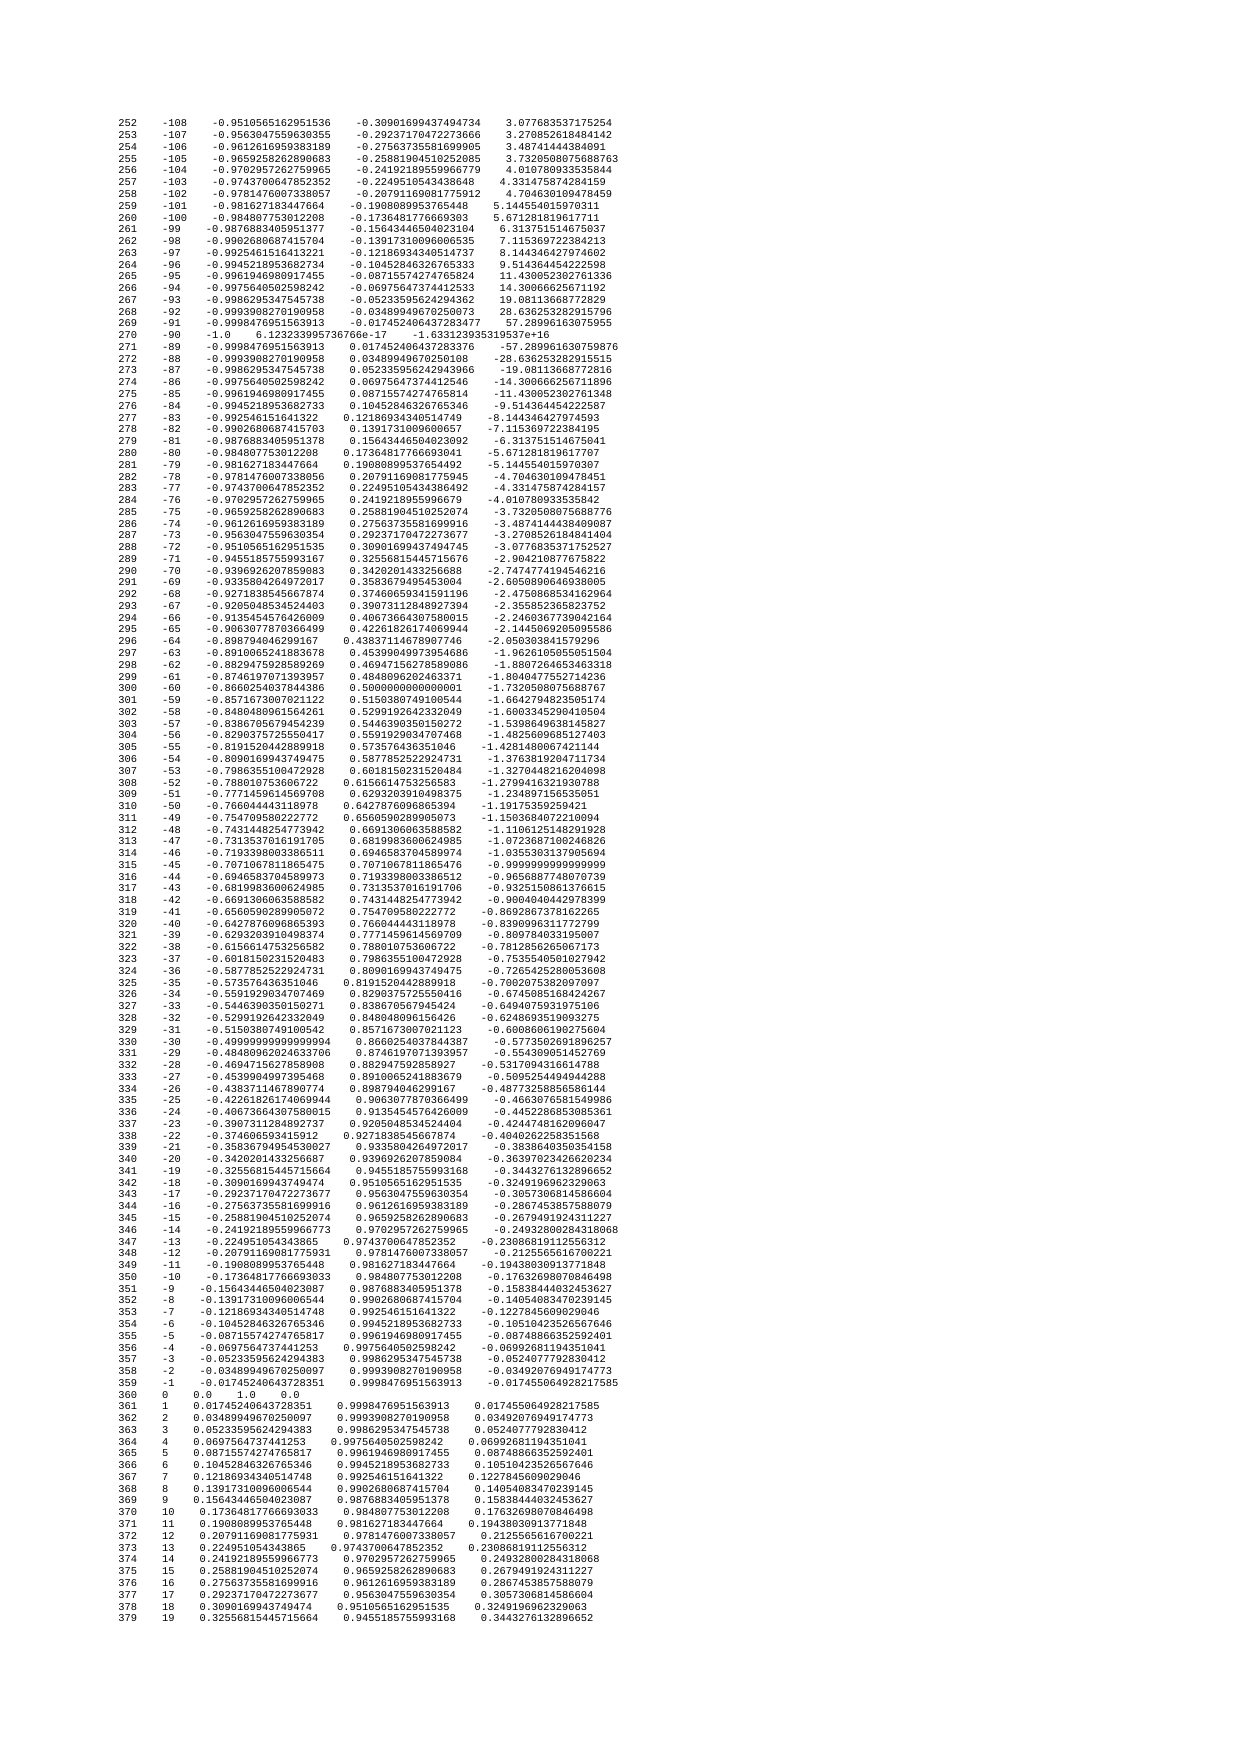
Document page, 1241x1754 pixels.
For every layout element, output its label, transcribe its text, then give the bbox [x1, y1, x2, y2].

text 364 4 0.0697564737441253 0.9975640502598242 0.06992681194351041 [118, 1436, 1122, 1448]
text 354 -6 -0.10452846326765346 0.9945218953682733 -0.10510423526567646 [118, 1319, 1122, 1331]
text 355 -5 -0.08715574274765817 0.9961946980917455 -0.08748866352592401 [118, 1331, 1122, 1342]
text 300 -60 -0.8660254037844386 0.5000000000000001 -1.7320508075688767 [118, 683, 1122, 695]
text 328 -32 -0.5299192642332049 0.848048096156426 -0.6248693519093275 [118, 1013, 1122, 1024]
text 276 -84 -0.9945218953682733 0.10452846326765346 -9.514364454222587 [118, 401, 1122, 412]
text 334 -26 -0.4383711467890774 0.898794046299167 -0.48773258856586144 [118, 1083, 1122, 1095]
text 311 -49 -0.754709580222772 0.6560590289905073 -1.1503684072210094 [118, 813, 1122, 824]
text 316 -44 -0.6946583704589973 0.7193398003386512 -0.9656887748070739 [118, 871, 1122, 883]
text 330 -30 -0.49999999999999994 0.8660254037844387 -0.5773502691896257 [118, 1036, 1122, 1048]
text 261 -99 -0.9876883405951377 -0.15643446504023104 6.313751514675037 [118, 224, 1122, 236]
text 299 -61 -0.8746197071393957 0.4848096202463371 -1.8040477552714236 [118, 671, 1122, 683]
text 296 -64 -0.898794046299167 0.43837114678907746 -2.050303841579296 [118, 636, 1122, 648]
text 303 -57 -0.8386705679454239 0.5446390350150272 -1.5398649638145827 [118, 718, 1122, 730]
text 307 -53 -0.7986355100472928 0.6018150231520484 -1.3270448216204098 [118, 766, 1122, 777]
text 258 -102 -0.9781476007338057 -0.20791169081775912 4.704630109478459 [118, 189, 1122, 201]
text 288 -72 -0.9510565162951535 0.30901699437494745 -3.0776835371752527 [118, 542, 1122, 554]
text 374 14 0.24192189559966773 0.9702957262759965 0.24932800284318068 [118, 1554, 1122, 1566]
text 272 -88 -0.9993908270190958 0.03489949670250108 -28.636253282915515 [118, 353, 1122, 365]
text 302 -58 -0.8480480961564261 0.5299192642332049 -1.6003345290410504 [118, 707, 1122, 718]
text 333 -27 -0.4539904997395468 0.8910065241883679 -0.5095254494944288 [118, 1072, 1122, 1083]
text 357 -3 -0.05233595624294383 0.9986295347545738 -0.0524077792830412 [118, 1354, 1122, 1366]
text 326 -34 -0.5591929034707469 0.8290375725550416 -0.6745085168424267 [118, 989, 1122, 1001]
text 337 -23 -0.3907311284892737 0.9205048534524404 -0.4244748162096047 [118, 1119, 1122, 1130]
text 317 -43 -0.6819983600624985 0.7313537016191706 -0.9325150861376615 [118, 883, 1122, 895]
text 324 -36 -0.5877852522924731 0.8090169943749475 -0.7265425280053608 [118, 966, 1122, 977]
text 327 -33 -0.5446390350150271 0.838670567945424 -0.6494075931975106 [118, 1001, 1122, 1013]
text 268 -92 -0.9993908270190958 -0.03489949670250073 28.636253282915796 [118, 306, 1122, 318]
text 372 12 0.20791169081775931 0.9781476007338057 0.2125565616700221 [118, 1531, 1122, 1542]
text 308 -52 -0.788010753606722 0.6156614753256583 -1.2799416321930788 [118, 777, 1122, 789]
text 291 -69 -0.9335804264972017 0.3583679495453004 -2.6050890646938005 [118, 577, 1122, 589]
text 264 -96 -0.9945218953682734 -0.10452846326765333 9.514364454222598 [118, 259, 1122, 271]
text 271 -89 -0.9998476951563913 0.017452406437283376 -57.289961630759876 [118, 342, 1122, 353]
text 274 -86 -0.9975640502598242 0.06975647374412546 -14.300666256711896 [118, 377, 1122, 389]
text 378 18 0.3090169943749474 0.9510565162951535 0.3249196962329063 [118, 1601, 1122, 1613]
text 275 -85 -0.9961946980917455 0.08715574274765814 -11.430052302761348 [118, 389, 1122, 401]
text 332 -28 -0.4694715627858908 0.882947592858927 -0.5317094316614788 [118, 1060, 1122, 1072]
text 338 -22 -0.374606593415912 0.9271838545667874 -0.4040262258351568 [118, 1130, 1122, 1142]
text 284 -76 -0.9702957262759965 0.2419218955996679 -4.010780933535842 [118, 495, 1122, 507]
text 281 -79 -0.981627183447664 0.19080899537654492 -5.144554015970307 [118, 459, 1122, 471]
text 252 -108 -0.9510565162951536 -0.30901699437494734 3.077683537175254 [118, 118, 1122, 130]
text 350 -10 -0.17364817766693033 0.984807753012208 -0.17632698070846498 [118, 1272, 1122, 1283]
text 298 -62 -0.8829475928589269 0.46947156278589086 -1.8807264653463318 [118, 659, 1122, 671]
text 292 -68 -0.9271838545667874 0.37460659341591196 -2.4750868534162964 [118, 589, 1122, 601]
text 322 -38 -0.6156614753256582 0.788010753606722 -0.7812856265067173 [118, 942, 1122, 954]
text 318 -42 -0.6691306063588582 0.7431448254773942 -0.9004040442978399 [118, 895, 1122, 907]
text 335 -25 -0.42261826174069944 0.9063077870366499 -0.4663076581549986 [118, 1095, 1122, 1107]
text 279 -81 -0.9876883405951378 0.15643446504023092 -6.313751514675041 [118, 436, 1122, 448]
text 351 -9 -0.15643446504023087 0.9876883405951378 -0.15838444032453627 [118, 1283, 1122, 1295]
text 356 -4 -0.0697564737441253 0.9975640502598242 -0.06992681194351041 [118, 1342, 1122, 1354]
text 289 -71 -0.9455185755993167 0.32556815445715676 -2.904210877675822 [118, 554, 1122, 565]
text 265 -95 -0.9961946980917455 -0.08715574274765824 11.430052302761336 [118, 271, 1122, 283]
text 306 -54 -0.8090169943749475 0.5877852522924731 -1.3763819204711734 [118, 754, 1122, 766]
text 323 -37 -0.6018150231520483 0.7986355100472928 -0.7535540501027942 [118, 954, 1122, 966]
text 309 -51 -0.7771459614569708 0.6293203910498375 -1.234897156535051 [118, 789, 1122, 801]
text 319 -41 -0.6560590289905072 0.754709580222772 -0.8692867378162265 [118, 907, 1122, 918]
text 277 -83 -0.992546151641322 0.12186934340514749 -8.144346427974593 [118, 412, 1122, 424]
text 282 -78 -0.9781476007338056 0.20791169081775945 -4.704630109478451 [118, 471, 1122, 483]
text 304 -56 -0.8290375725550417 0.5591929034707468 -1.4825609685127403 [118, 730, 1122, 742]
text 376 16 0.27563735581699916 0.9612616959383189 0.2867453857588079 [118, 1578, 1122, 1589]
text 286 -74 -0.9612616959383189 0.27563735581699916 -3.4874144438409087 [118, 518, 1122, 530]
text 314 -46 -0.7193398003386511 0.6946583704589974 -1.0355303137905694 [118, 848, 1122, 860]
text 375 15 0.25881904510252074 0.9659258262890683 0.2679491924311227 [118, 1566, 1122, 1578]
text 336 -24 -0.40673664307580015 0.9135454576426009 -0.4452286853085361 [118, 1107, 1122, 1119]
text 294 -66 -0.9135454576426009 0.40673664307580015 -2.2460367739042164 [118, 612, 1122, 624]
text 313 -47 -0.7313537016191705 0.6819983600624985 -1.0723687100246826 [118, 836, 1122, 848]
text 301 -59 -0.8571673007021122 0.5150380749100544 -1.6642794823505174 [118, 695, 1122, 707]
text 256 -104 -0.9702957262759965 -0.24192189559966779 4.010780933535844 [118, 165, 1122, 177]
text 363 3 0.05233595624294383 0.9986295347545738 0.0524077792830412 [118, 1425, 1122, 1436]
text 347 -13 -0.224951054343865 0.9743700647852352 -0.23086819112556312 [118, 1236, 1122, 1248]
text 280 -80 -0.984807753012208 0.17364817766693041 -5.671281819617707 [118, 448, 1122, 459]
text 359 -1 -0.01745240643728351 0.9998476951563913 -0.017455064928217585 [118, 1378, 1122, 1389]
text 262 -98 -0.9902680687415704 -0.13917310096006535 7.115369722384213 [118, 236, 1122, 248]
text 269 -91 -0.9998476951563913 -0.017452406437283477 57.28996163075955 [118, 318, 1122, 330]
text 342 -18 -0.3090169943749474 0.9510565162951535 -0.3249196962329063 [118, 1177, 1122, 1189]
text 260 -100 -0.984807753012208 -0.1736481776669303 5.671281819617711 [118, 212, 1122, 224]
text 273 -87 -0.9986295347545738 0.052335956242943966 -19.08113668772816 [118, 365, 1122, 377]
text 371 11 0.1908089953765448 0.981627183447664 0.19438030913771848 [118, 1519, 1122, 1531]
text 259 -101 -0.981627183447664 -0.1908089953765448 5.144554015970311 [118, 201, 1122, 212]
text 361 1 0.01745240643728351 0.9998476951563913 0.017455064928217585 [118, 1401, 1122, 1413]
text 293 -67 -0.9205048534524403 0.39073112848927394 -2.355852365823752 [118, 601, 1122, 612]
text 321 -39 -0.6293203910498374 0.7771459614569709 -0.809784033195007 [118, 930, 1122, 942]
text 305 -55 -0.8191520442889918 0.573576436351046 -1.4281480067421144 [118, 742, 1122, 754]
text 373 13 0.224951054343865 0.9743700647852352 0.23086819112556312 [118, 1542, 1122, 1554]
text 343 -17 -0.29237170472273677 0.9563047559630354 -0.3057306814586604 [118, 1189, 1122, 1201]
text 362 2 0.03489949670250097 0.9993908270190958 0.03492076949174773 [118, 1413, 1122, 1425]
text 310 -50 -0.766044443118978 0.6427876096865394 -1.19175359259421 [118, 801, 1122, 813]
text 263 -97 -0.9925461516413221 -0.12186934340514737 8.144346427974602 [118, 248, 1122, 259]
text 325 -35 -0.573576436351046 0.8191520442889918 -0.7002075382097097 [118, 977, 1122, 989]
text 377 17 0.29237170472273677 0.9563047559630354 0.3057306814586604 [118, 1589, 1122, 1601]
text 345 -15 -0.25881904510252074 0.9659258262890683 -0.2679491924311227 [118, 1213, 1122, 1224]
text 257 -103 -0.9743700647852352 -0.2249510543438648 4.331475874284159 [118, 177, 1122, 189]
text 340 -20 -0.3420201433256687 0.9396926207859084 -0.36397023426620234 [118, 1154, 1122, 1166]
text 266 -94 -0.9975640502598242 -0.06975647374412533 14.30066625671192 [118, 283, 1122, 295]
text 290 -70 -0.9396926207859083 0.3420201433256688 -2.7474774194546216 [118, 565, 1122, 577]
text 348 -12 -0.20791169081775931 0.9781476007338057 -0.2125565616700221 [118, 1248, 1122, 1260]
text 369 9 0.15643446504023087 0.9876883405951378 0.15838444032453627 [118, 1495, 1122, 1507]
text 379 19 0.32556815445715664 0.9455185755993168 0.3443276132896652 [118, 1613, 1122, 1625]
text 352 -8 -0.13917310096006544 0.9902680687415704 -0.14054083470239145 [118, 1295, 1122, 1307]
text 368 8 0.13917310096006544 0.9902680687415704 0.14054083470239145 [118, 1483, 1122, 1495]
text 360 0 0.0 1.0 0.0 [118, 1389, 1122, 1401]
text 253 -107 -0.9563047559630355 -0.29237170472273666 3.270852618484142 [118, 130, 1122, 142]
text 329 -31 -0.5150380749100542 0.8571673007021123 -0.6008606190275604 [118, 1024, 1122, 1036]
text 367 7 0.12186934340514748 0.992546151641322 0.1227845609029046 [118, 1472, 1122, 1483]
text 331 -29 -0.48480962024633706 0.8746197071393957 -0.554309051452769 [118, 1048, 1122, 1060]
text 255 -105 -0.9659258262890683 -0.25881904510252085 3.7320508075688763 [118, 153, 1122, 165]
text 283 -77 -0.9743700647852352 0.22495105434386492 -4.331475874284157 [118, 483, 1122, 495]
text 346 -14 -0.24192189559966773 0.9702957262759965 -0.24932800284318068 [118, 1224, 1122, 1236]
text 366 6 0.10452846326765346 0.9945218953682733 0.10510423526567646 [118, 1460, 1122, 1472]
text 278 -82 -0.9902680687415703 0.1391731009600657 -7.115369722384195 [118, 424, 1122, 436]
text 358 -2 -0.03489949670250097 0.9993908270190958 -0.03492076949174773 [118, 1366, 1122, 1378]
text 297 -63 -0.8910065241883678 0.45399049973954686 -1.9626105055051504 [118, 648, 1122, 659]
text 320 -40 -0.6427876096865393 0.766044443118978 -0.8390996311772799 [118, 918, 1122, 930]
text 267 -93 -0.9986295347545738 -0.05233595624294362 19.08113668772829 [118, 295, 1122, 306]
text 341 -19 -0.32556815445715664 0.9455185755993168 -0.3443276132896652 [118, 1166, 1122, 1177]
text 365 5 0.08715574274765817 0.9961946980917455 0.08748866352592401 [118, 1448, 1122, 1460]
text 344 -16 -0.27563735581699916 0.9612616959383189 -0.2867453857588079 [118, 1201, 1122, 1213]
text 295 -65 -0.9063077870366499 0.42261826174069944 -2.1445069205095586 [118, 624, 1122, 636]
text 349 -11 -0.1908089953765448 0.981627183447664 -0.19438030913771848 [118, 1260, 1122, 1272]
text 339 -21 -0.35836794954530027 0.9335804264972017 -0.3838640350354158 [118, 1142, 1122, 1154]
text 353 -7 -0.12186934340514748 0.992546151641322 -0.1227845609029046 [118, 1307, 1122, 1319]
text 270 -90 -1.0 6.123233995736766e-17 -1.633123935319537e+16 [118, 330, 1122, 342]
text 312 -48 -0.7431448254773942 0.6691306063588582 -1.1106125148291928 [118, 824, 1122, 836]
text 287 -73 -0.9563047559630354 0.29237170472273677 -3.2708526184841404 [118, 530, 1122, 542]
text 370 10 0.17364817766693033 0.984807753012208 0.17632698070846498 [118, 1507, 1122, 1519]
text 315 -45 -0.7071067811865475 0.7071067811865476 -0.9999999999999999 [118, 860, 1122, 871]
text 285 -75 -0.9659258262890683 0.25881904510252074 -3.7320508075688776 [118, 507, 1122, 518]
text 254 -106 -0.9612616959383189 -0.27563735581699905 3.48741444384091 [118, 142, 1122, 153]
